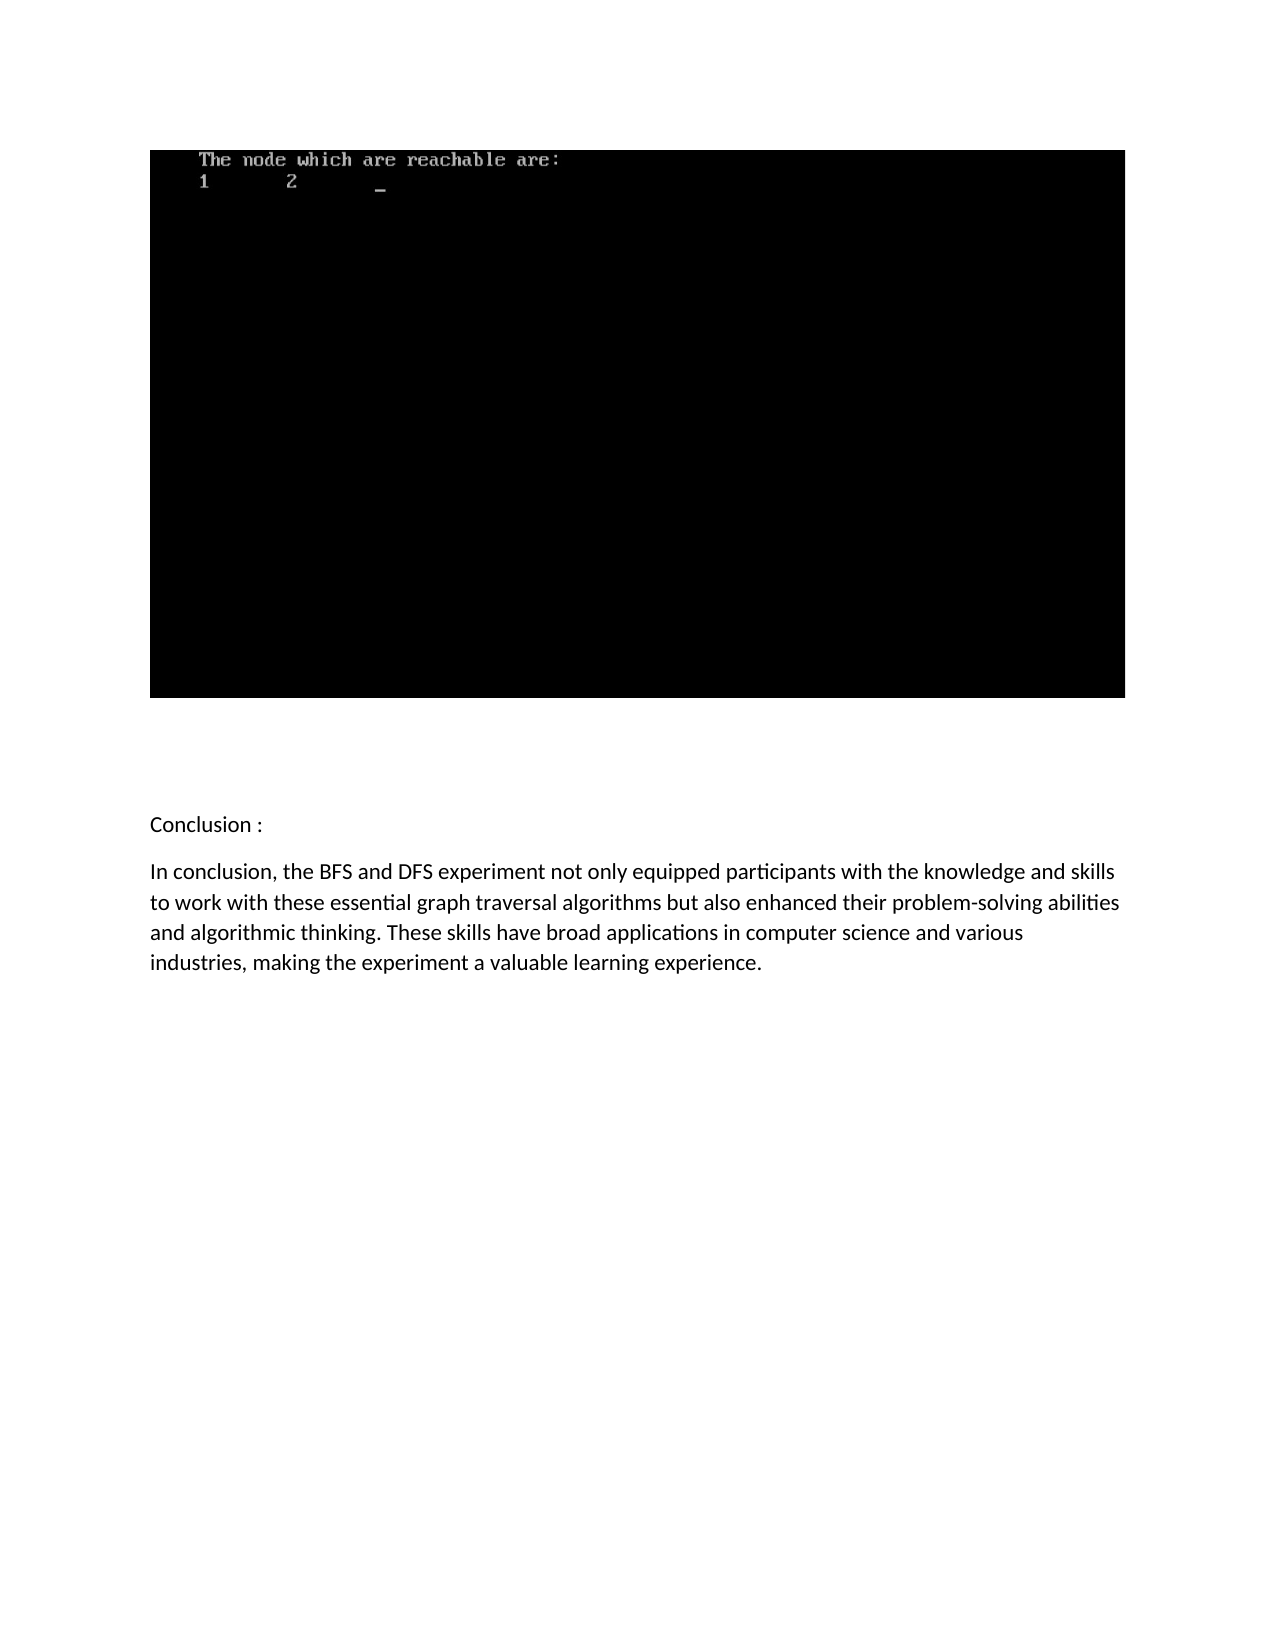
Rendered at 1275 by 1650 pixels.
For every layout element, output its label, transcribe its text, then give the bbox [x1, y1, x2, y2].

text Conclusion : [150, 811, 1125, 838]
text In conclusion, the BFS and DFS experiment not only equipped participants with the knowledge and skills to work with these essential graph traversal algorithms but also enhanced their problem-solving abilities and algorithmic thinking. These skills have broad applications in computer science and various industries, making the experiment a valuable learning experience. [150, 857, 1125, 976]
picture [150, 150, 1125, 698]
